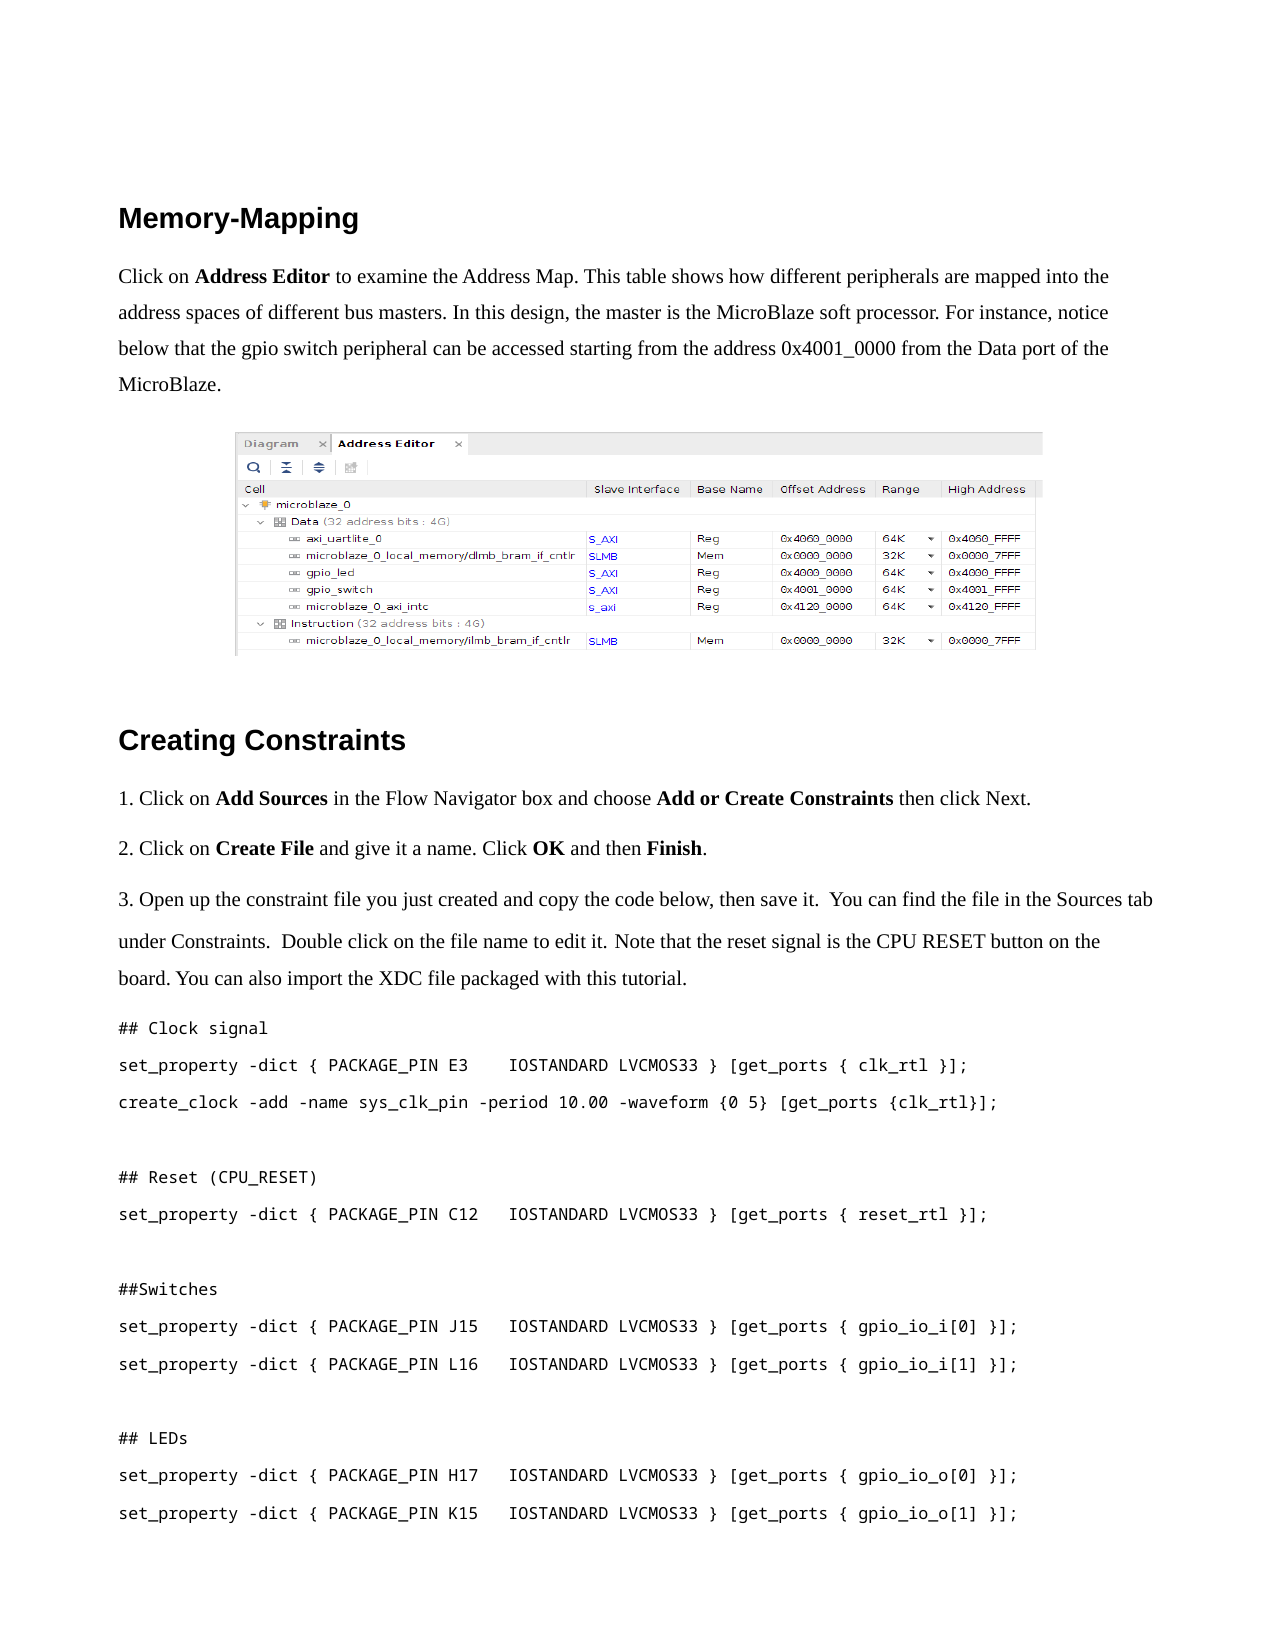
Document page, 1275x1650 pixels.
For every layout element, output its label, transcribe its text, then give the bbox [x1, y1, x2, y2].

text set_property -dict { PACKAGE_PIN H17 IOSTANDARD LVCMOS33 } [get_ports { gpio_io_o[0] }]; [118, 1464, 1157, 1487]
text set_property -dict { PACKAGE_PIN C12 IOSTANDARD LVCMOS33 } [get_ports { reset_rtl }]; [118, 1203, 1157, 1226]
text set_property -dict { PACKAGE_PIN J15 IOSTANDARD LVCMOS33 } [get_ports { gpio_io_i[0] }]; [118, 1315, 1157, 1337]
text 1. Click on Add Sources in the Flow Navigator box and choose Add or Create Constraints then click Next. [118, 785, 1157, 809]
text set_property -dict { PACKAGE_PIN E3 IOSTANDARD LVCMOS33 } [get_ports { clk_rtl }]; [118, 1054, 1157, 1076]
text ##Switches [118, 1277, 1157, 1300]
text 3. Open up the constraint file you just created and copy the code below, then save it. You can find the file in the Sources tab under Constraints. Double click on the file name to edit it. Note that the reset signal is the CPU RESET button on the board. You can also import the XDC file packaged with this tutorial. [118, 887, 1157, 990]
text create_clock -add -name sys_clk_pin -period 10.00 -waveform {0 5} [get_ports {clk_rtl}]; [118, 1091, 1157, 1114]
text 2. Click on Create File and give it a name. Click OK and then Finish. [118, 836, 1157, 860]
text set_property -dict { PACKAGE_PIN L16 IOSTANDARD LVCMOS33 } [get_ports { gpio_io_i[1] }]; [118, 1352, 1157, 1375]
text set_property -dict { PACKAGE_PIN K15 IOSTANDARD LVCMOS33 } [get_ports { gpio_io_o[1] }]; [118, 1501, 1157, 1524]
text ## Reset (CPU_RESET) [118, 1166, 1157, 1188]
text ## LEDs [118, 1427, 1157, 1449]
text ## Clock signal [118, 1016, 1157, 1039]
text Click on Address Editor to examine the Address Map. This table shows how different peripherals are mapped into the address spaces of different bus masters. In this design, the master is the MicroBlaze soft processor. For instance, notice below that the gpio switch peripheral can be accessed starting from the address 0x4001_0000 from the Data port of the MicroBlaze. [118, 264, 1157, 396]
subtitle Memory-Mapping [118, 201, 1157, 234]
picture [232, 430, 1043, 656]
subtitle Creating Constraints [118, 447, 1157, 756]
